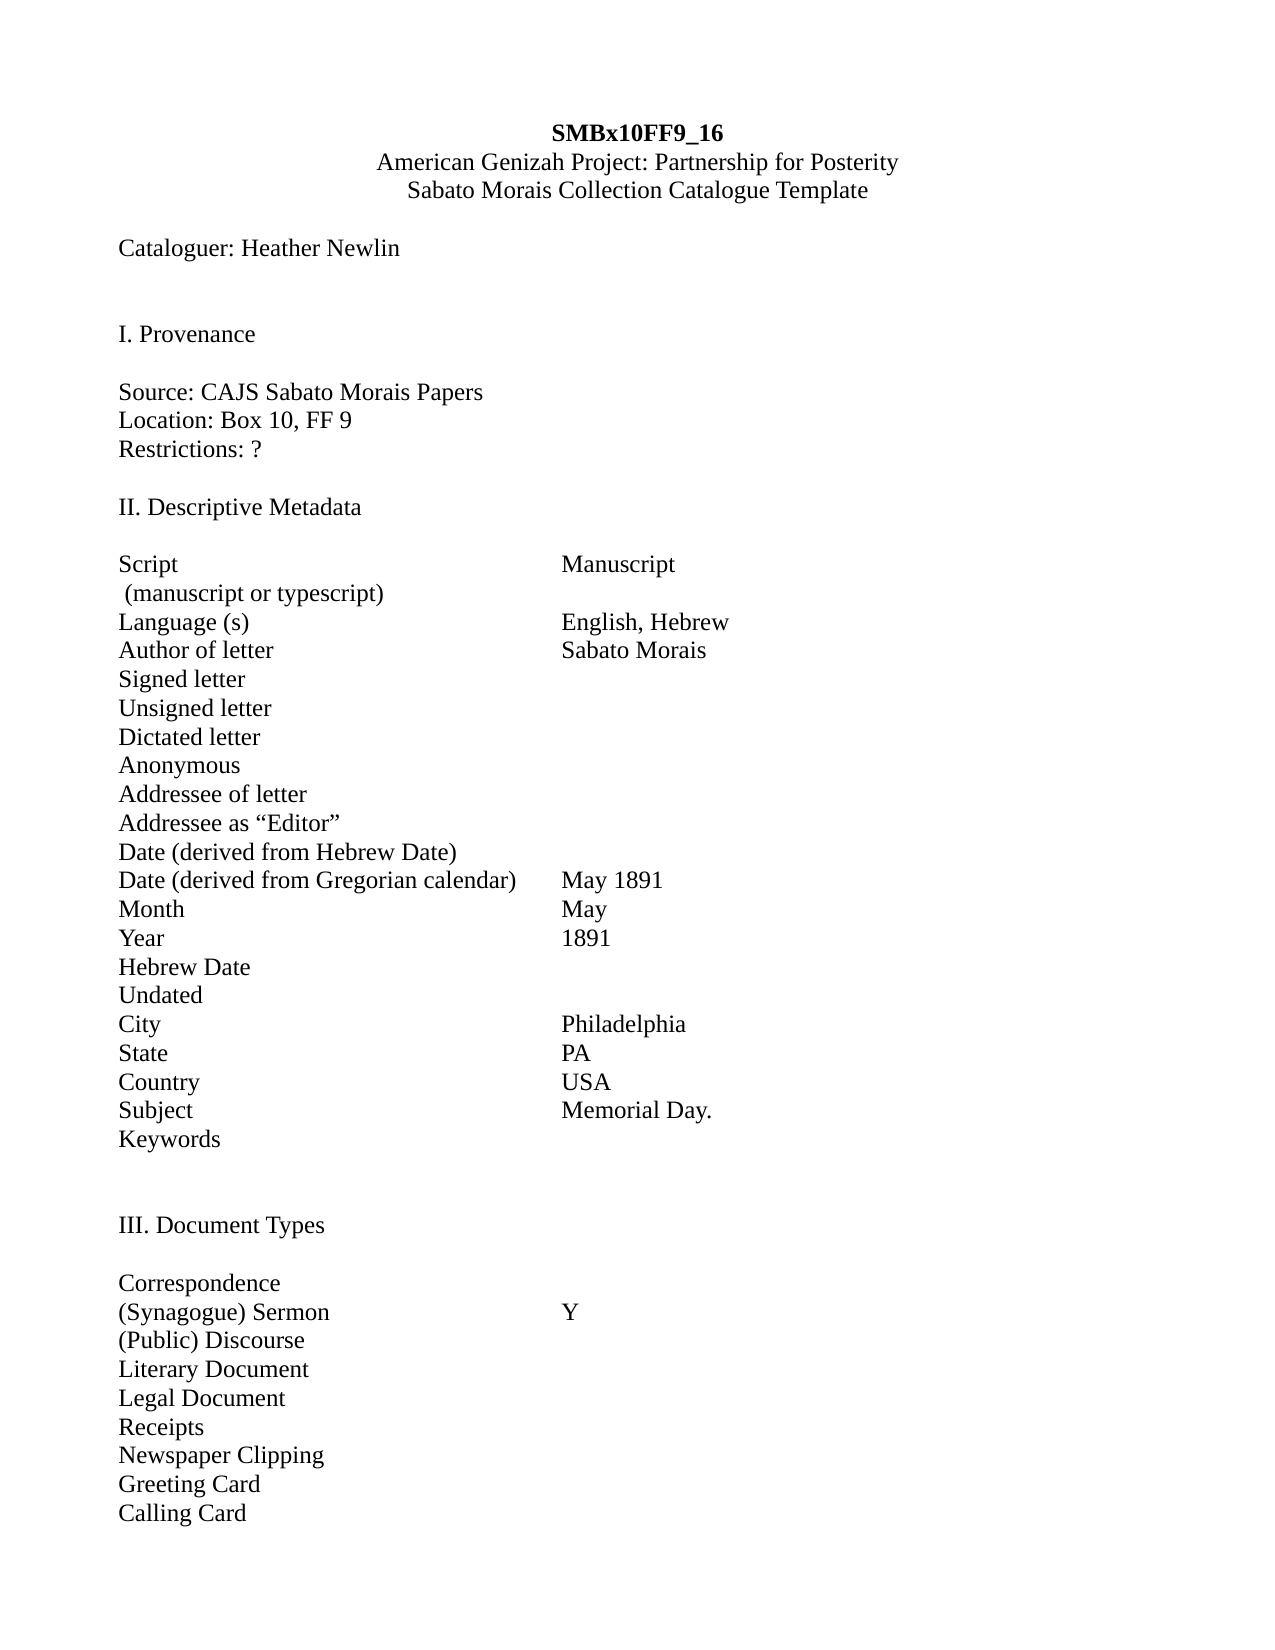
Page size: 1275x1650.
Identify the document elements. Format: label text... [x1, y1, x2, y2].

text Anonymous [118, 751, 1157, 779]
text State PA [118, 1038, 1157, 1067]
text III. Document Types [118, 1211, 1157, 1239]
text Legal Document [118, 1383, 1157, 1412]
text Correspondence [118, 1268, 1157, 1297]
text Subject Memorial Day. [118, 1096, 1157, 1124]
text SMBx10FF9_16 [118, 118, 1157, 147]
text Unsigned letter [118, 693, 1157, 722]
text I. Provenance [118, 319, 1157, 348]
text Literary Document [118, 1354, 1157, 1383]
text Signed letter [118, 664, 1157, 693]
text American Genizah Project: Partnership for Posterity [118, 147, 1157, 176]
text II. Descriptive Metadata [118, 492, 1157, 521]
text Hebrew Date [118, 952, 1157, 981]
text Calling Card [118, 1498, 1157, 1527]
text Restrictions: ? [118, 434, 1157, 463]
text (manuscript or typescript) [118, 578, 1157, 607]
text Addressee as “Editor” [118, 808, 1157, 837]
text Receipts [118, 1412, 1157, 1441]
text (Public) Discourse [118, 1326, 1157, 1354]
text Sabato Morais Collection Catalogue Template [118, 176, 1157, 204]
text (Synagogue) Sermon Y [118, 1297, 1157, 1326]
text Month May [118, 894, 1157, 923]
text Newspaper Clipping [118, 1441, 1157, 1469]
text Cataloguer: Heather Newlin [118, 233, 1157, 262]
text Dictated letter [118, 722, 1157, 751]
text Source: CAJS Sabato Morais Papers [118, 377, 1157, 406]
text Country USA [118, 1067, 1157, 1096]
text Script Manuscript [118, 549, 1157, 578]
text Author of letter Sabato Morais [118, 636, 1157, 664]
text Date (derived from Gregorian calendar) May 1891 [118, 866, 1157, 894]
text Date (derived from Hebrew Date) [118, 837, 1157, 866]
text Keywords [118, 1124, 1157, 1153]
text Addressee of letter [118, 779, 1157, 808]
text Location: Box 10, FF 9 [118, 406, 1157, 434]
text City Philadelphia [118, 1009, 1157, 1038]
text Greeting Card [118, 1469, 1157, 1498]
text Year 1891 [118, 923, 1157, 952]
text Undated [118, 981, 1157, 1009]
text Language (s) English, Hebrew [118, 607, 1157, 636]
